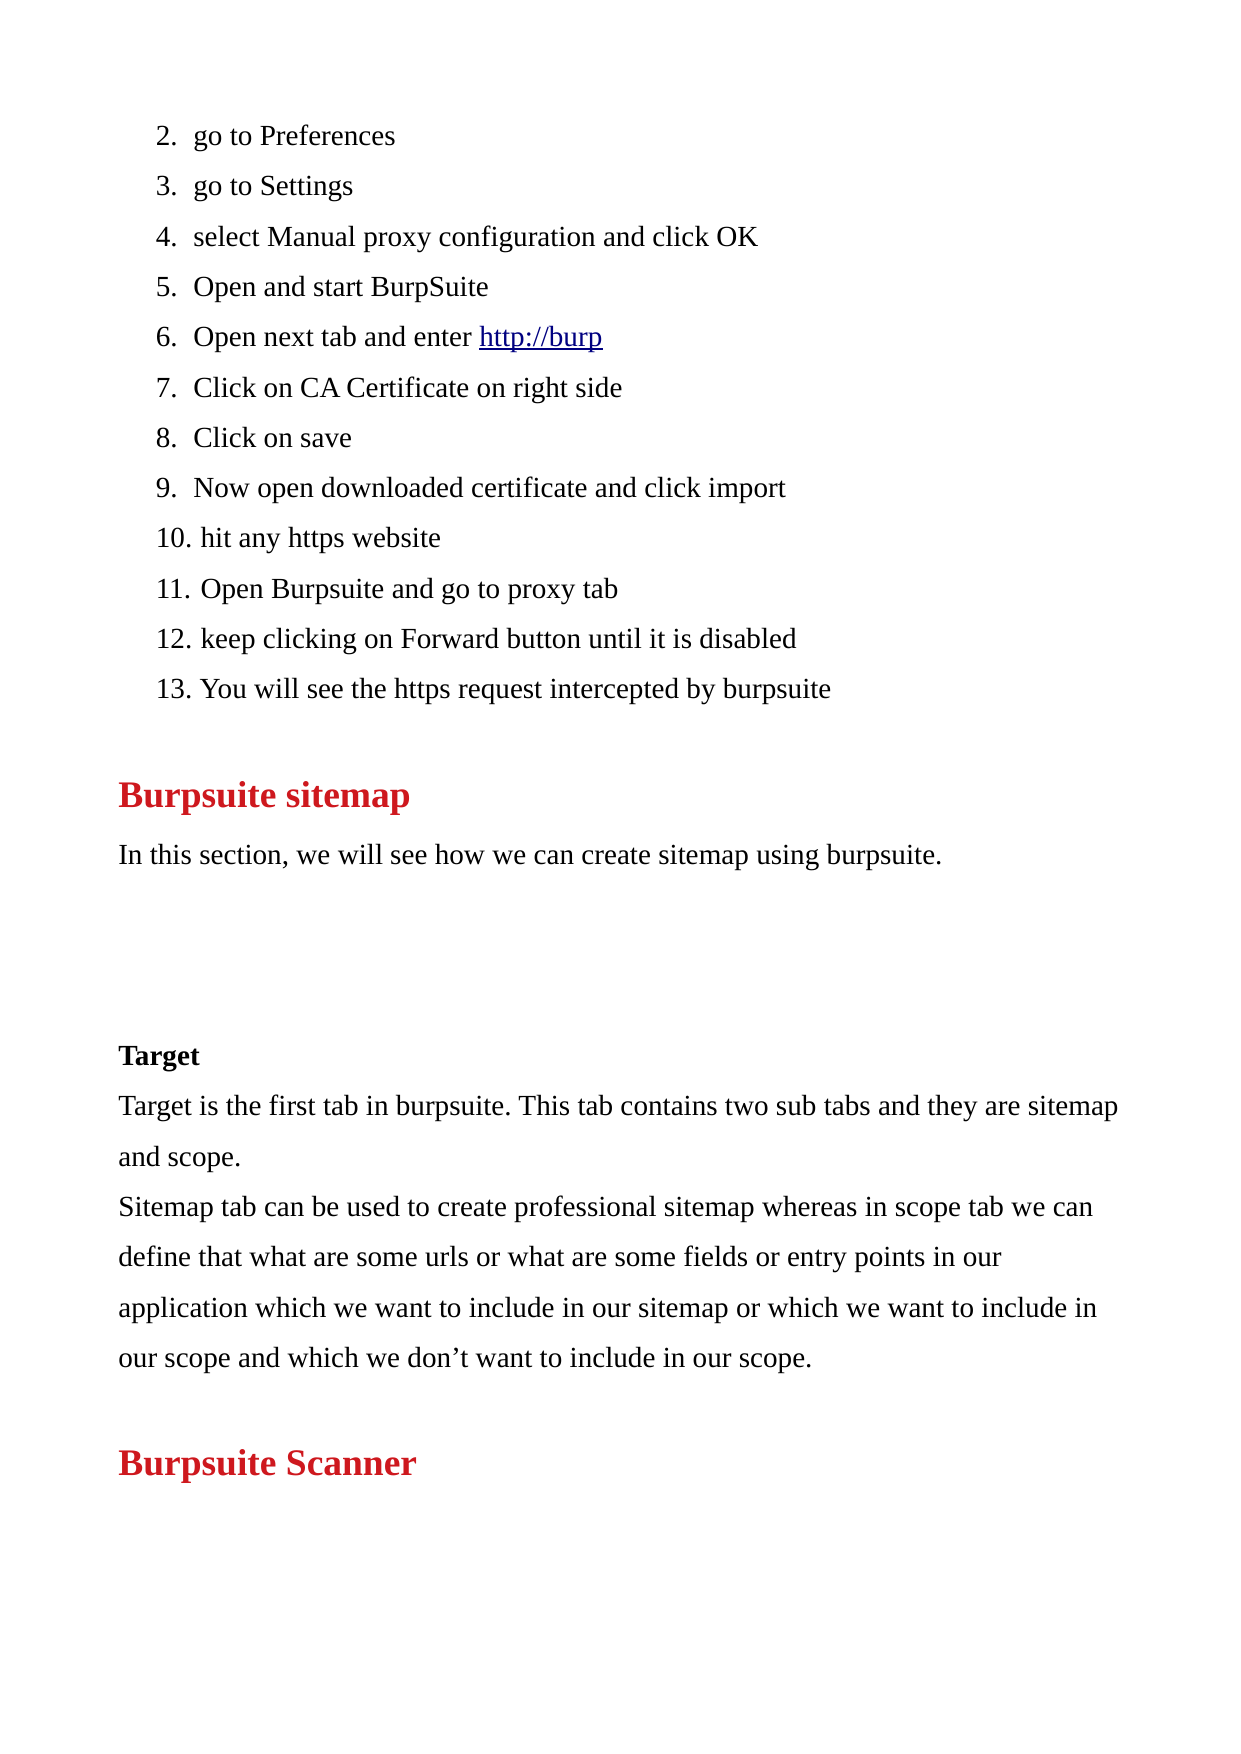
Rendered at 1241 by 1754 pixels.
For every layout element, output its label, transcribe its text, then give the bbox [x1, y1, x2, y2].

text Sitemap tab can be used to create professional sitemap whereas in scope tab we can define that what are some urls or what are some fields or entry points in our application which we want to include in our sitemap or which we want to include in our scope and which we don’t want to include in our scope. [118, 1189, 1122, 1373]
text Burpsuite Scanner [118, 1441, 1122, 1484]
text Target is the first tab in burpsuite. This tab contains two sub tabs and they are sitemap and scope. [118, 1088, 1122, 1172]
text Target [118, 1038, 1122, 1072]
list Click on save [156, 420, 1122, 453]
list keep clicking on Forward button until it is disabled [156, 621, 1122, 655]
list Open and start BurpSuite [156, 269, 1122, 303]
list hit any https website [156, 521, 1122, 554]
list go to Settings [156, 168, 1122, 202]
list Open next tab and enter http://burp [156, 319, 1122, 353]
text In this section, we will see how we can create sitemap using burpsuite. [118, 837, 1122, 870]
list You will see the https request intercepted by burpsuite [156, 672, 1122, 705]
list go to Preferences [156, 118, 1122, 152]
list Click on CA Certificate on right side [156, 370, 1122, 403]
list select Manual proxy configuration and click OK [156, 219, 1122, 252]
text Burpsuite sitemap [118, 772, 1122, 815]
list Open Burpsuite and go to proxy tab [156, 571, 1122, 604]
list Now open downloaded certificate and click import [156, 470, 1122, 504]
